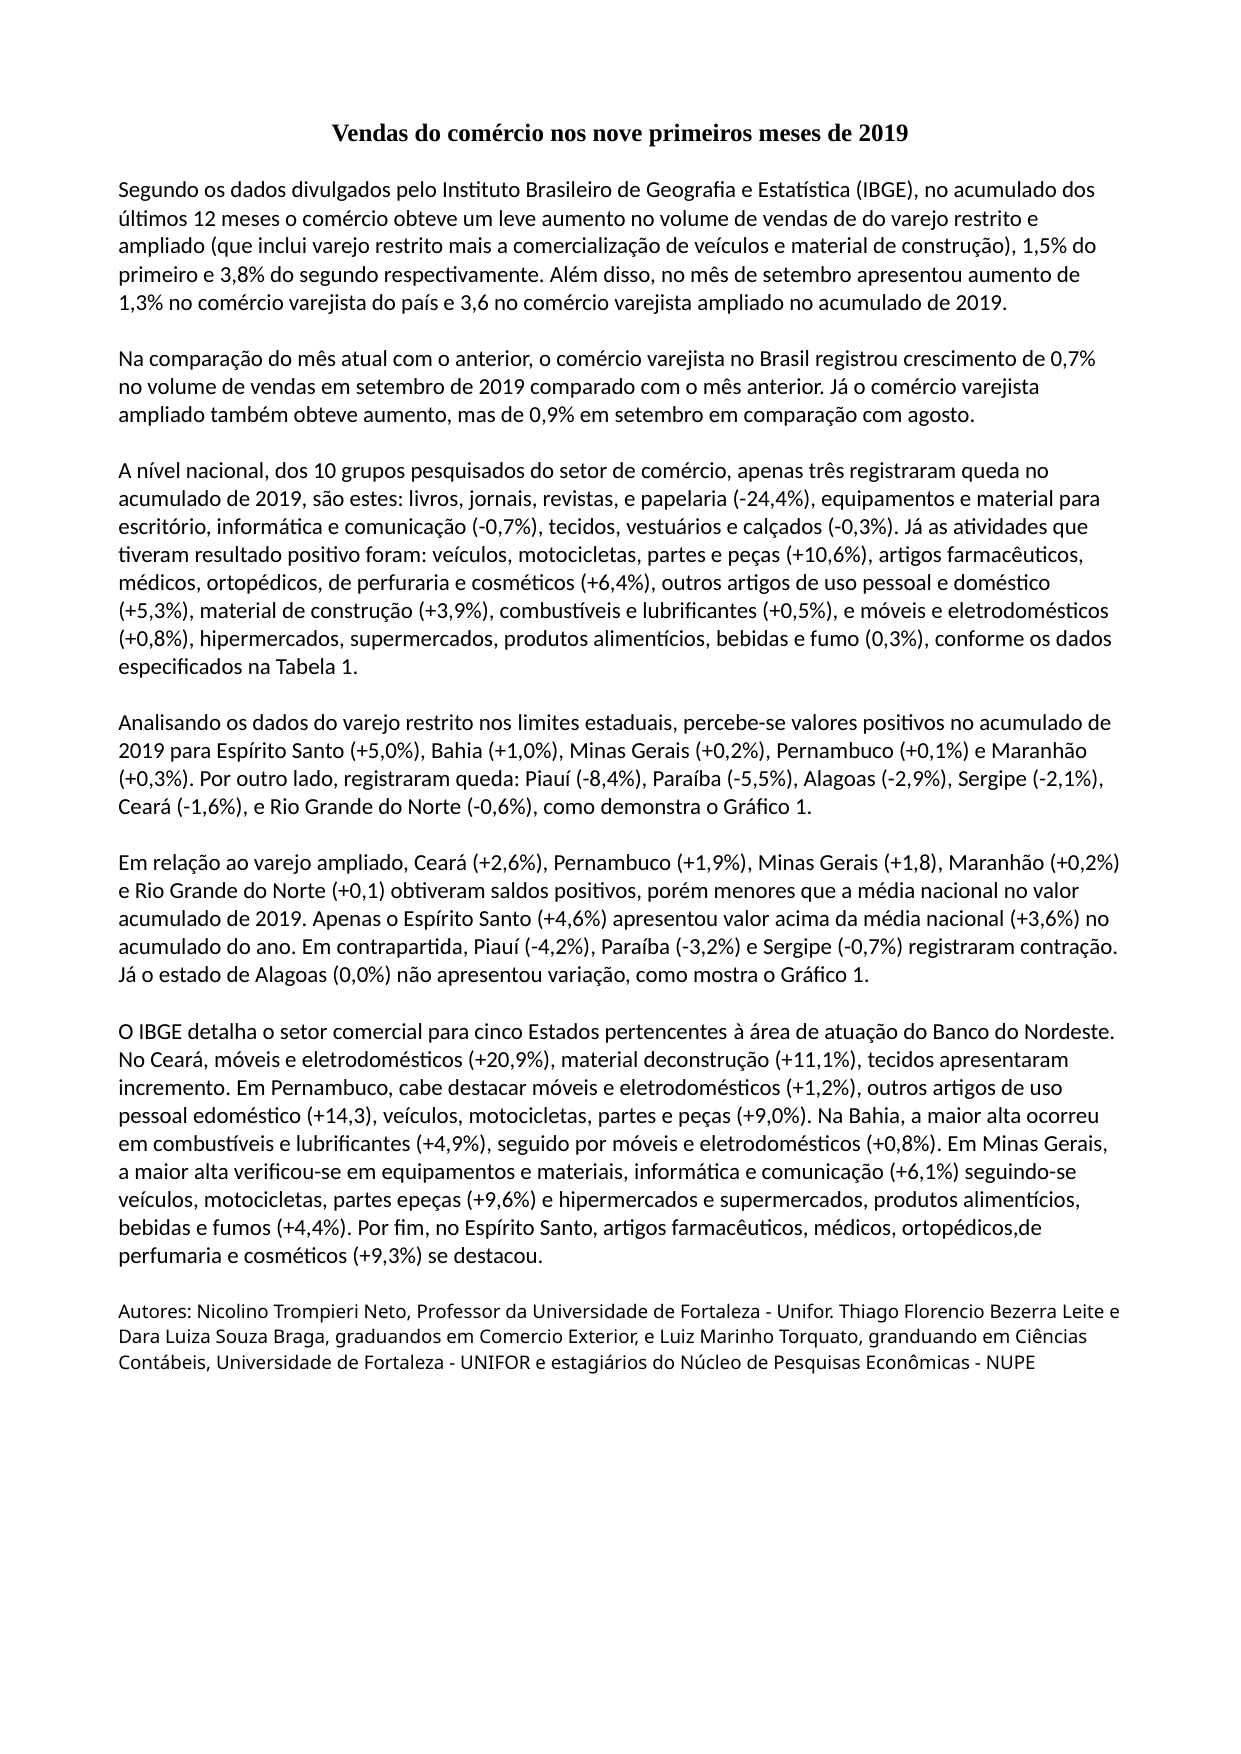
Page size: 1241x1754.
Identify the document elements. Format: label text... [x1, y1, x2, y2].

text Vendas do comércio nos nove primeiros meses de 2019 [118, 118, 1122, 147]
text Segundo os dados divulgados pelo Instituto Brasileiro de Geografia e Estatística (IBGE), no acumulado dos últimos 12 meses o comércio obteve um leve aumento no volume de vendas de do varejo restrito e ampliado (que inclui varejo restrito mais a comercialização de veículos e material de construção), 1,5% do primeiro e 3,8% do segundo respectivamente. Além disso, no mês de setembro apresentou aumento de 1,3% no comércio varejista do país e 3,6 no comércio varejista ampliado no acumulado de 2019. [118, 176, 1122, 316]
text Em relação ao varejo ampliado, Ceará (+2,6%), Pernambuco (+1,9%), Minas Gerais (+1,8), Maranhão (+0,2%) e Rio Grande do Norte (+0,1) obtiveram saldos positivos, porém menores que a média nacional no valor acumulado de 2019. Apenas o Espírito Santo (+4,6%) apresentou valor acima da média nacional (+3,6%) no acumulado do ano. Em contrapartida, Piauí (-4,2%), Paraíba (-3,2%) e Sergipe (-0,7%) registraram contração. Já o estado de Alagoas (0,0%) não apresentou variação, como mostra o Gráfico 1. [118, 848, 1122, 988]
text O IBGE detalha o setor comercial para cinco Estados pertencentes à área de atuação do Banco do Nordeste. No Ceará, móveis e eletrodomésticos (+20,9%), material deconstrução (+11,1%), tecidos apresentaram incremento. Em Pernambuco, cabe destacar móveis e eletrodomésticos (+1,2%), outros artigos de uso pessoal edoméstico (+14,3), veículos, motocicletas, partes e peças (+9,0%). Na Bahia, a maior alta ocorreu em combustíveis e lubrificantes (+4,9%), seguido por móveis e eletrodomésticos (+0,8%). Em Minas Gerais, a maior alta verificou-se em equipamentos e materiais, informática e comunicação (+6,1%) seguindo-se veículos, motocicletas, partes epeças (+9,6%) e hipermercados e supermercados, produtos alimentícios, bebidas e fumos (+4,4%). Por fim, no Espírito Santo, artigos farmacêuticos, médicos, ortopédicos,de perfumaria e cosméticos (+9,3%) se destacou. [118, 1017, 1122, 1269]
text A nível nacional, dos 10 grupos pesquisados do setor de comércio, apenas três registraram queda no acumulado de 2019, são estes: livros, jornais, revistas, e papelaria (-24,4%), equipamentos e material para escritório, informática e comunicação (-0,7%), tecidos, vestuários e calçados (-0,3%). Já as atividades que tiveram resultado positivo foram: veículos, motocicletas, partes e peças (+10,6%), artigos farmacêuticos, médicos, ortopédicos, de perfuraria e cosméticos (+6,4%), outros artigos de uso pessoal e doméstico (+5,3%), material de construção (+3,9%), combustíveis e lubrificantes (+0,5%), e móveis e eletrodomésticos (+0,8%), hipermercados, supermercados, produtos alimentícios, bebidas e fumo (0,3%), conforme os dados especificados na Tabela 1. [118, 456, 1122, 680]
text Autores: Nicolino Trompieri Neto, Professor da Universidade de Fortaleza - Unifor. Thiago Florencio Bezerra Leite e Dara Luiza Souza Braga, graduandos em Comercio Exterior, e Luiz Marinho Torquato, granduando em Ciências Contábeis, Universidade de Fortaleza - UNIFOR e estagiários do Núcleo de Pesquisas Econômicas - NUPE [118, 1298, 1122, 1374]
text Analisando os dados do varejo restrito nos limites estaduais, percebe-se valores positivos no acumulado de 2019 para Espírito Santo (+5,0%), Bahia (+1,0%), Minas Gerais (+0,2%), Pernambuco (+0,1%) e Maranhão (+0,3%). Por outro lado, registraram queda: Piauí (-8,4%), Paraíba (-5,5%), Alagoas (-2,9%), Sergipe (-2,1%), Ceará (-1,6%), e Rio Grande do Norte (-0,6%), como demonstra o Gráfico 1. [118, 708, 1122, 820]
text Na comparação do mês atual com o anterior, o comércio varejista no Brasil registrou crescimento de 0,7% no volume de vendas em setembro de 2019 comparado com o mês anterior. Já o comércio varejista ampliado também obteve aumento, mas de 0,9% em setembro em comparação com agosto. [118, 344, 1122, 428]
